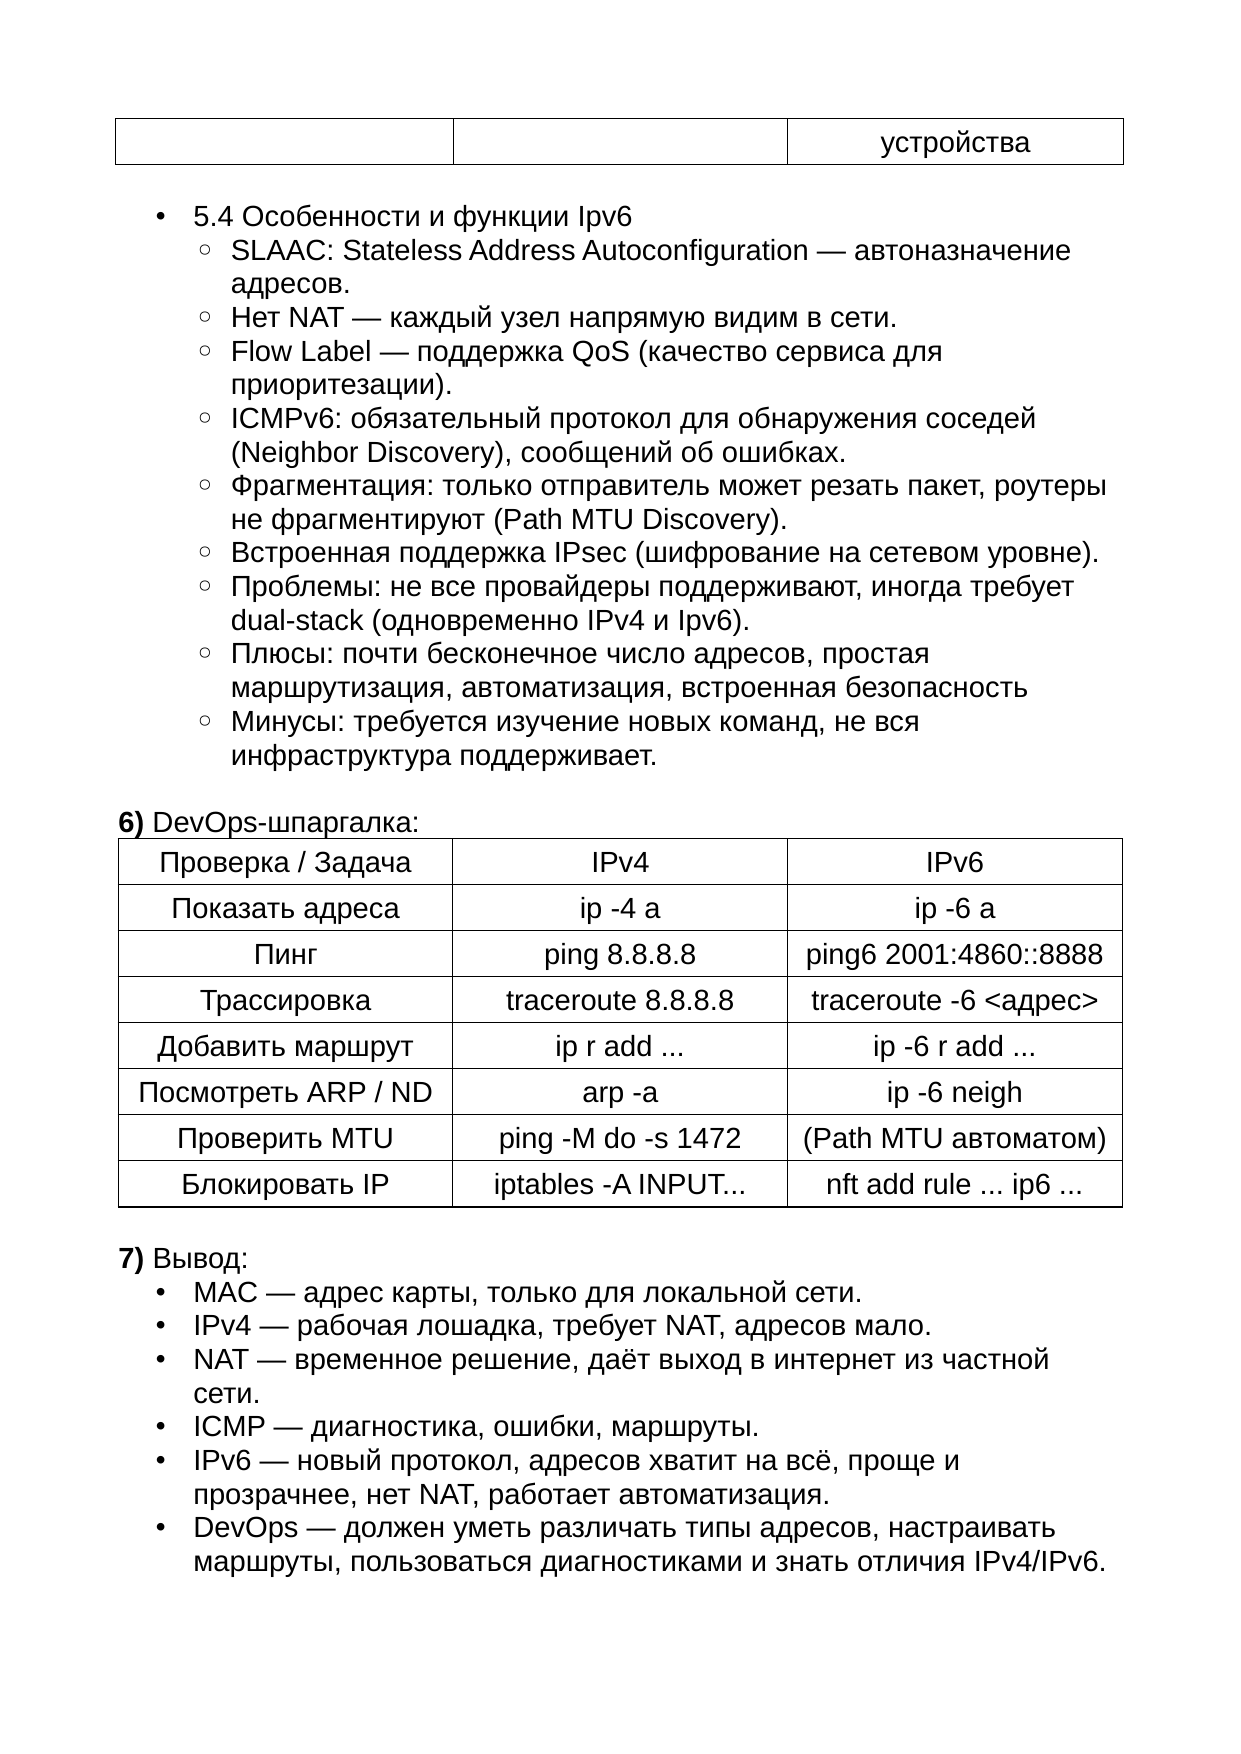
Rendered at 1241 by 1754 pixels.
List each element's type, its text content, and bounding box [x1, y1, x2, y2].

table_cell iptables -A INPUT... [453, 1161, 787, 1206]
table_header IPv4 [453, 839, 787, 884]
text 7) Вывод: [118, 1241, 1122, 1274]
table_cell Пинг [119, 931, 452, 976]
table_header IPv6 [788, 839, 1122, 884]
list ICMP — диагностика, ошибки, маршруты. [156, 1409, 1122, 1443]
table_cell traceroute -6 <адрес> [788, 977, 1122, 1022]
table_cell ip -4 a [453, 885, 787, 930]
list 5.4 Особенности и функции Ipv6 [156, 199, 1122, 232]
table_cell ip -6 r add ... [788, 1023, 1122, 1068]
list IPv6 — новый протокол, адресов хватит на всё, проще и прозрачнее, нет NAT, работает автоматизация. [156, 1443, 1122, 1510]
table_cell ip -6 a [788, 885, 1122, 930]
list Нет NAT — каждый узел напрямую видим в сети. [193, 300, 1122, 333]
table_cell traceroute 8.8.8.8 [453, 977, 787, 1022]
list DevOps — должен уметь различать типы адресов, настраивать маршруты, пользоваться диагностиками и знать отличия IPv4/IPv6. [156, 1510, 1122, 1578]
text 6) DevOps-шпаргалка: [118, 804, 1122, 838]
table_cell arp -a [453, 1069, 787, 1114]
list Flow Label — поддержка QoS (качество сервиса для приоритезации). [193, 333, 1122, 401]
list Проблемы: не все провайдеры поддерживают, иногда требует dual-stack (одновременно IPv4 и Ipv6). [193, 569, 1122, 636]
table_cell Проверить MTU [119, 1115, 452, 1160]
table_cell Добавить маршрут [119, 1023, 452, 1068]
list Плюсы: почти бесконечное число адресов, простая маршрутизация, автоматизация, встроенная безопасность [193, 636, 1122, 704]
table_cell ip -6 neigh [788, 1069, 1122, 1114]
list IPv4 — рабочая лошадка, требует NAT, адресов мало. [156, 1308, 1122, 1342]
table_cell устройства [788, 119, 1123, 164]
table_cell ip r add ... [453, 1023, 787, 1068]
table_header Проверка / Задача [119, 839, 452, 884]
table_cell [454, 119, 787, 164]
table_cell ping 8.8.8.8 [453, 931, 787, 976]
table_cell ping -M do -s 1472 [453, 1115, 787, 1160]
list SLAAC: Stateless Address Autoconfiguration — автоназначение адресов. [193, 232, 1122, 300]
table_cell Трассировка [119, 977, 452, 1022]
list NAT — временное решение, даёт выход в интернет из частной сети. [156, 1342, 1122, 1409]
table_cell (Path MTU автоматом) [788, 1115, 1122, 1160]
list Встроенная поддержка IPsec (шифрование на сетевом уровне). [193, 535, 1122, 569]
table_cell Показать адреса [119, 885, 452, 930]
list ICMPv6: обязательный протокол для обнаружения соседей (Neighbor Discovery), сообщений об ошибках. [193, 401, 1122, 468]
table_cell Посмотреть ARP / ND [119, 1069, 452, 1114]
table_cell Блокировать IP [119, 1161, 452, 1206]
table_cell nft add rule ... ip6 ... [788, 1161, 1122, 1206]
list Фрагментация: только отправитель может резать пакет, роутеры не фрагментируют (Path MTU Discovery). [193, 468, 1122, 535]
list MAC — адрес карты, только для локальной сети. [156, 1274, 1122, 1308]
table_cell [116, 119, 453, 164]
list Минусы: требуется изучение новых команд, не вся инфраструктура поддерживает. [193, 704, 1122, 771]
table_cell ping6 2001:4860::8888 [788, 931, 1122, 976]
